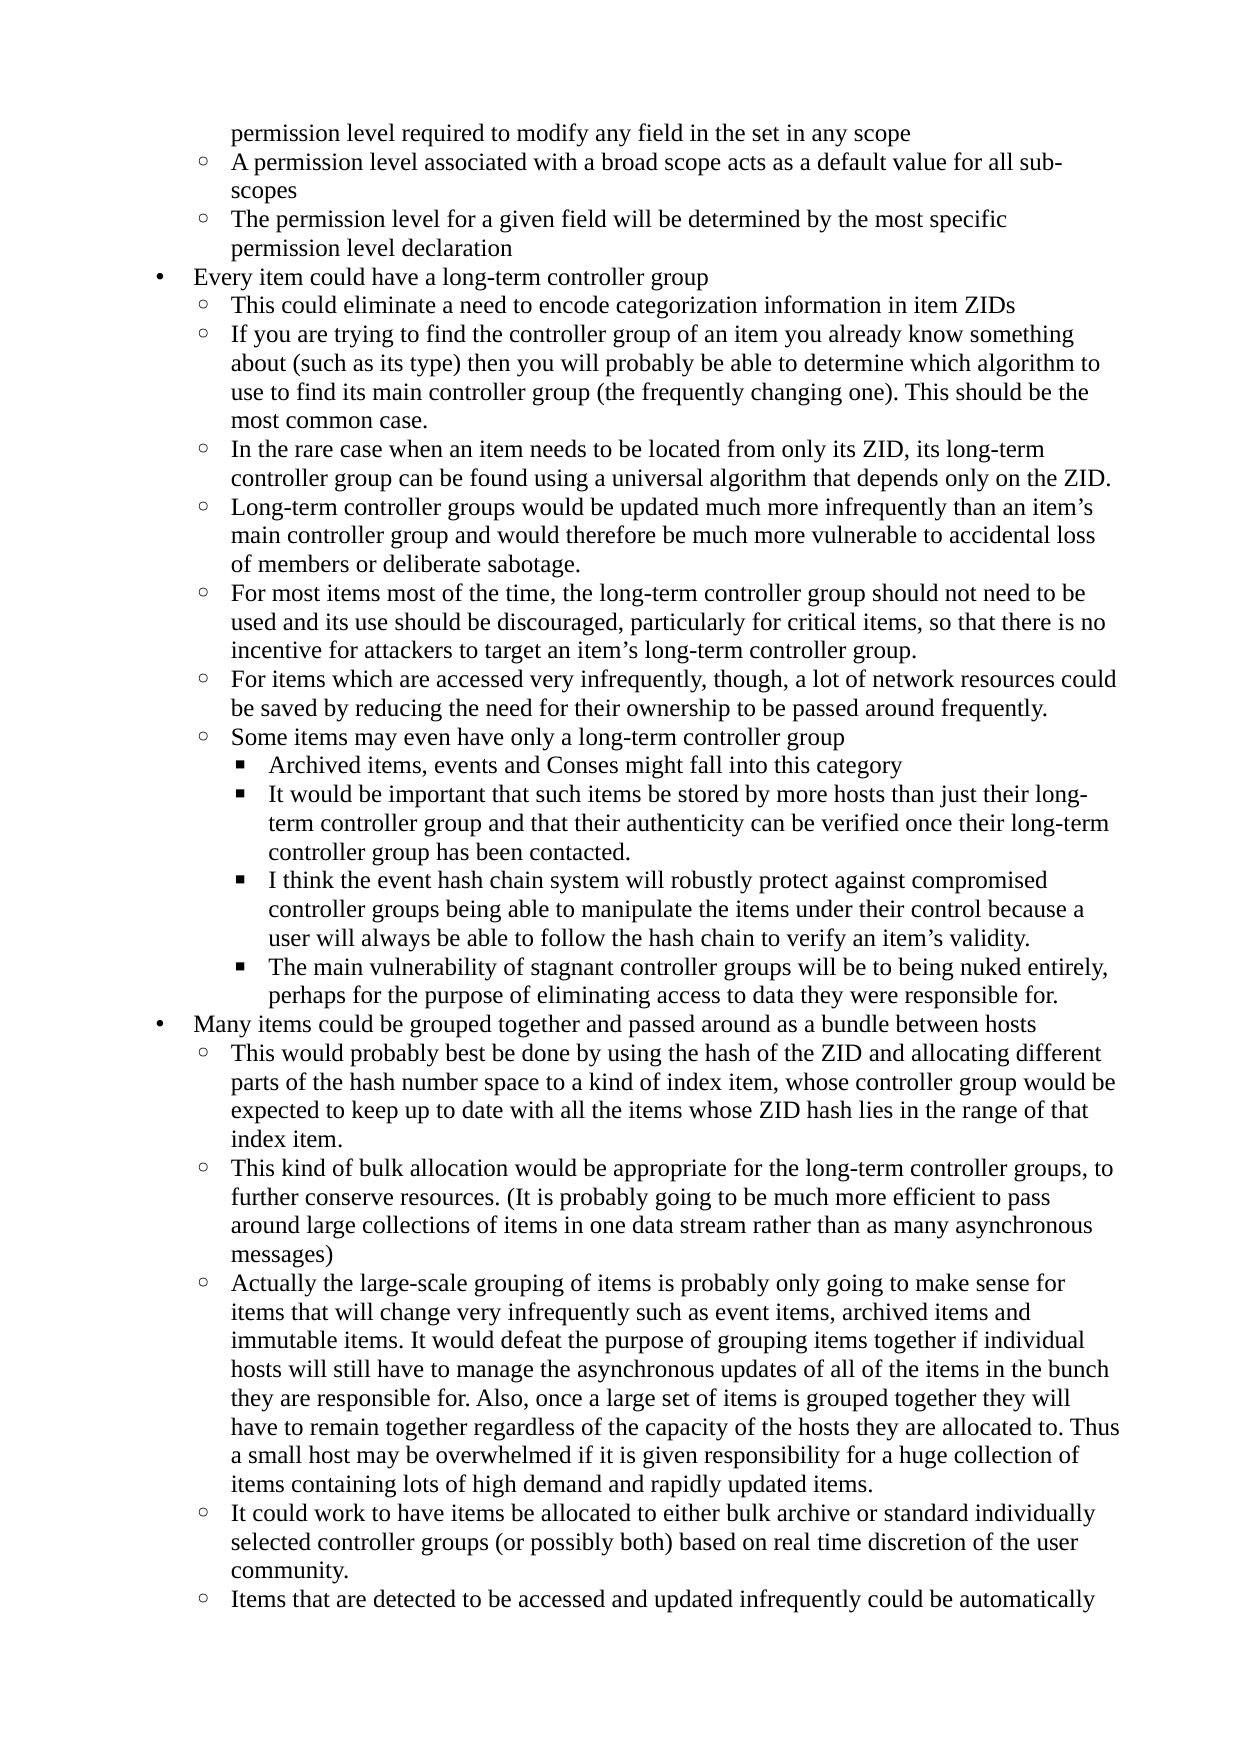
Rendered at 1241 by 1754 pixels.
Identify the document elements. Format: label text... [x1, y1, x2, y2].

list A permission level associated with a broad scope acts as a default value for all sub-scopes [193, 147, 1122, 204]
list It would be important that such items be stored by more hosts than just their long-term controller group and that their authenticity can be verified once their long-term controller group has been contacted. [231, 779, 1122, 866]
list The main vulnerability of stagnant controller groups will be to being nuked entirely, perhaps for the purpose of eliminating access to data they were responsible for. [231, 952, 1122, 1009]
list For most items most of the time, the long-term controller group should not need to be used and its use should be discouraged, particularly for critical items, so that there is no incentive for attackers to target an item’s long-term controller group. [193, 578, 1122, 664]
list I think the event hash chain system will robustly protect against compromised controller groups being able to manipulate the items under their control because a user will always be able to follow the hash chain to verify an item’s validity. [231, 866, 1122, 952]
list This kind of bulk allocation would be appropriate for the long-term controller groups, to further conserve resources. (It is probably going to be much more efficient to pass around large collections of items in one data stream rather than as many asynchronous messages) [193, 1153, 1122, 1268]
list Some items may even have only a long-term controller group [193, 722, 1122, 751]
list Items that are detected to be accessed and updated infrequently could be automatically [193, 1584, 1122, 1613]
list This could eliminate a need to encode categorization information in item ZIDs [193, 291, 1122, 319]
list This would probably best be done by using the hash of the ZID and allocating different parts of the hash number space to a kind of index item, whose controller group would be expected to keep up to date with all the items whose ZID hash lies in the range of that index item. [193, 1038, 1122, 1153]
list Every item could have a long-term controller group [156, 262, 1122, 291]
list Many items could be grouped together and passed around as a bundle between hosts [156, 1009, 1122, 1038]
list If you are trying to find the controller group of an item you already know something about (such as its type) then you will probably be able to determine which algorithm to use to find its main controller group (the frequently changing one). This should be the most common case. [193, 319, 1122, 434]
list permission level required to modify any field in the set in any scope [193, 118, 1122, 147]
list For items which are accessed very infrequently, though, a lot of network resources could be saved by reducing the need for their ownership to be passed around frequently. [193, 664, 1122, 722]
list In the rare case when an item needs to be located from only its ZID, its long-term controller group can be found using a universal algorithm that depends only on the ZID. [193, 434, 1122, 492]
list Actually the large-scale grouping of items is probably only going to make sense for items that will change very infrequently such as event items, archived items and immutable items. It would defeat the purpose of grouping items together if individual hosts will still have to manage the asynchronous updates of all of the items in the bunch they are responsible for. Also, once a large set of items is grouped together they will have to remain together regardless of the capacity of the hosts they are allocated to. Thus a small host may be overwhelmed if it is given responsibility for a huge collection of items containing lots of high demand and rapidly updated items. [193, 1268, 1122, 1498]
list It could work to have items be allocated to either bulk archive or standard individually selected controller groups (or possibly both) based on real time discretion of the user community. [193, 1498, 1122, 1584]
list Long-term controller groups would be updated much more infrequently than an item’s main controller group and would therefore be much more vulnerable to accidental loss of members or deliberate sabotage. [193, 492, 1122, 578]
list The permission level for a given field will be determined by the most specific permission level declaration [193, 204, 1122, 262]
list Archived items, events and Conses might fall into this category [231, 751, 1122, 779]
